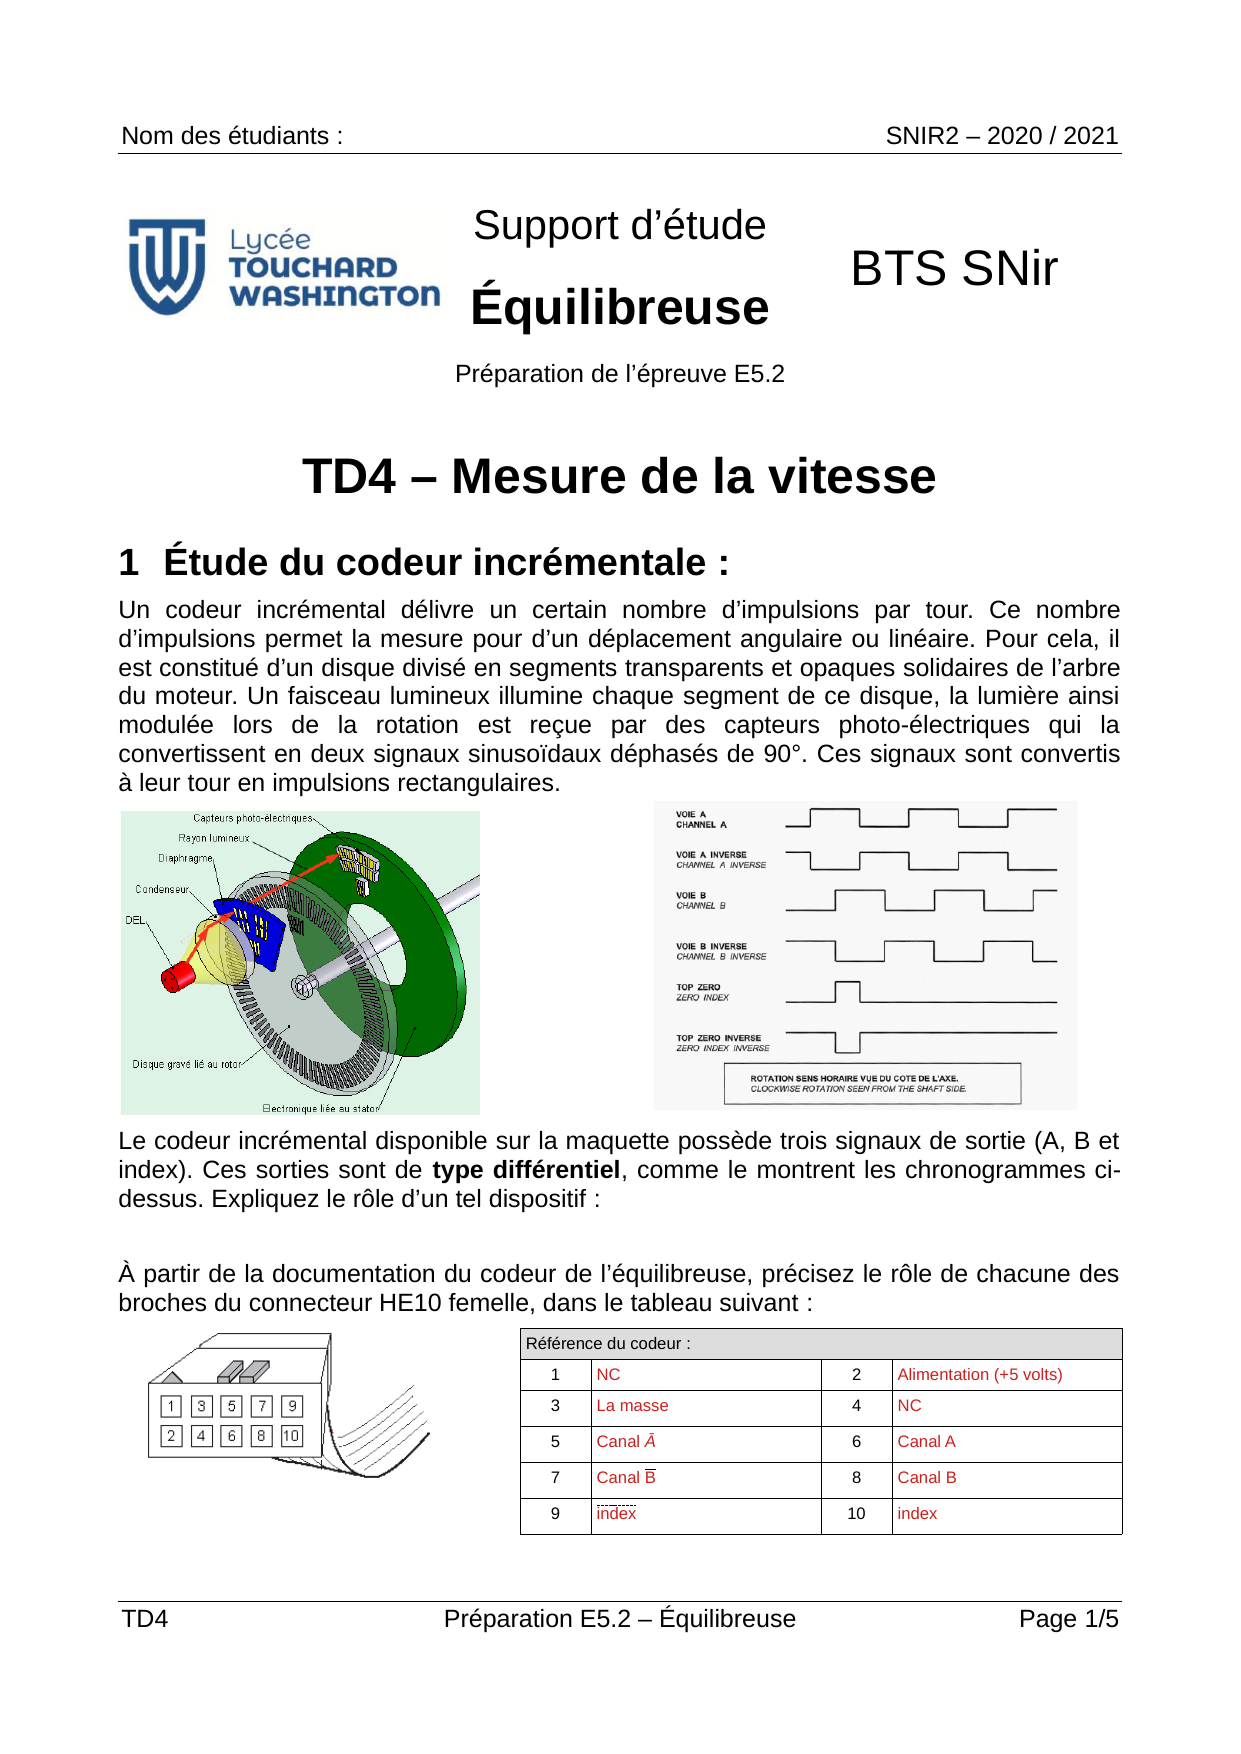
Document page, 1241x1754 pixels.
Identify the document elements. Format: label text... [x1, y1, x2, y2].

picture [653, 801, 1078, 1110]
table_cell 10 [822, 1499, 892, 1534]
table_cell Préparation de l’épreuve E5.2 [118, 353, 1122, 393]
table_cell 2 [822, 1360, 892, 1389]
text Le codeur incrémental disponible sur la maquette possède trois signaux de sortie (A, B et index). Ces sorties sont de type différentiel, comme le montrent les chronogrammes ci-dessus. Expliquez le rôle d’un tel dispositif : [118, 808, 1122, 1212]
table_header Référence du codeur : [521, 1329, 1122, 1359]
table_cell 8 [822, 1463, 892, 1498]
picture [120, 811, 480, 1115]
table_cell 7 [521, 1463, 591, 1498]
table_cell index [592, 1499, 821, 1534]
text À partir de la documentation du codeur de l’équilibreuse, précisez le rôle de chacune des broches du connecteur HE10 femelle, dans le tableau suivant : [118, 1259, 1122, 1316]
text Un codeur incrémental délivre un certain nombre d’impulsions par tour. Ce nombre d’impulsions permet la mesure pour d’un déplacement angulaire ou linéaire. Pour cela, il est constitué d’un disque divisé en segments transparents et opaques solidaires de l’arbre du moteur. Un faisceau lumineux illumine chaque segment de ce disque, la lumière ainsi modulée lors de la rotation est reçue par des capteurs photo-électriques qui la convertissent en deux signaux sinusoïdaux déphasés de 90°. Ces signaux sont convertis à leur tour en impulsions rectangulaires. [118, 595, 1122, 796]
title TD4 – Mesure de la vitesse [118, 447, 1122, 504]
subtitle Étude du codeur incrémentale : [118, 540, 1122, 583]
table_cell 3 [521, 1391, 591, 1426]
picture [147, 1333, 451, 1480]
table_cell Canal B [893, 1463, 1122, 1498]
table_cell Canal A [893, 1427, 1122, 1462]
table_header [118, 182, 453, 353]
table_cell NC [592, 1360, 821, 1389]
table_cell 1 [521, 1360, 591, 1389]
table_cell 6 [822, 1427, 892, 1462]
table_cell 4 [822, 1391, 892, 1426]
table_cell index [893, 1499, 1122, 1534]
picture [123, 212, 447, 319]
table_cell La masse [592, 1391, 821, 1426]
table_cell Canal B [592, 1463, 821, 1498]
table_cell Alimentation (+5 volts) [893, 1360, 1122, 1389]
table_cell 5 [521, 1427, 591, 1462]
table_cell NC [893, 1391, 1122, 1426]
table_header BTS SNir [788, 182, 1122, 353]
table_cell 9 [521, 1499, 591, 1534]
table_cell Canal Ā [592, 1427, 821, 1462]
table_header Support d’étude Équilibreuse [453, 182, 787, 353]
